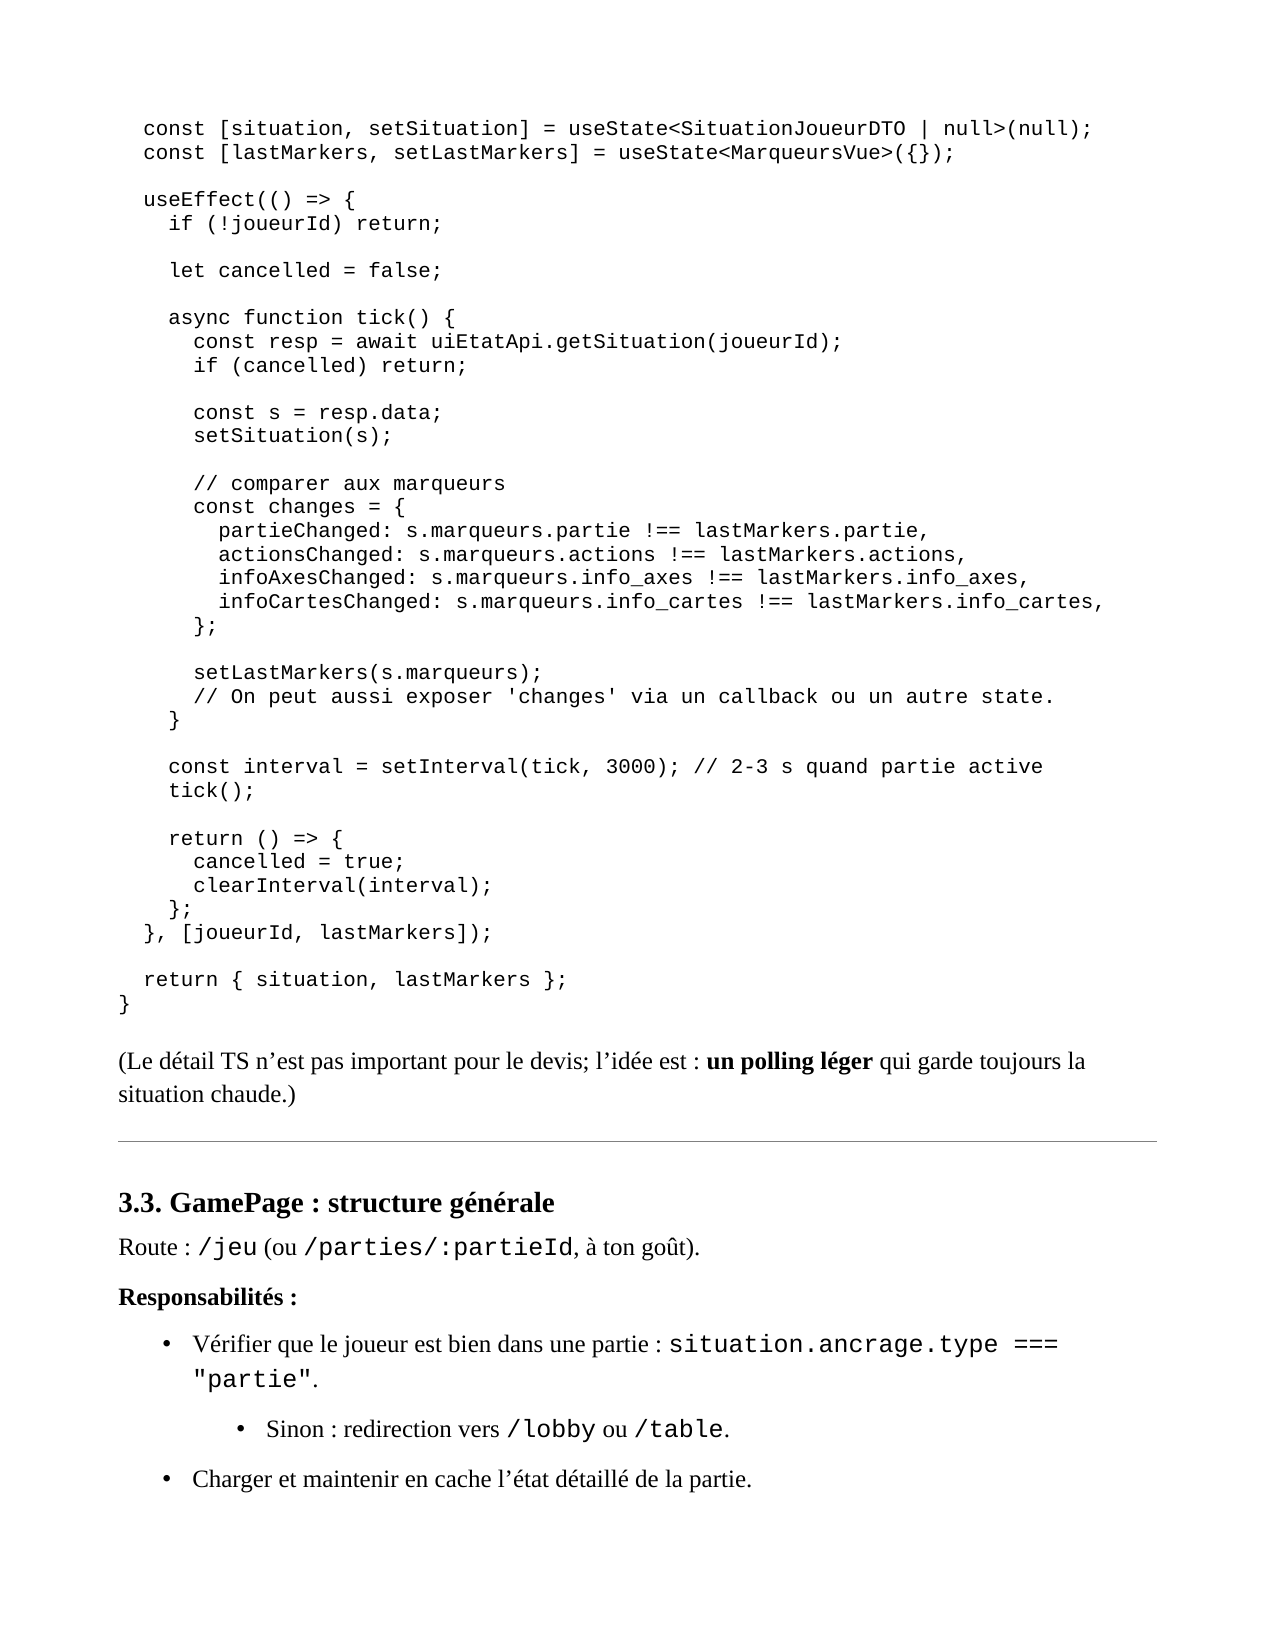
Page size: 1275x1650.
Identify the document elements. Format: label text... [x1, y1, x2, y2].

text } [118, 709, 1157, 733]
text if (cancelled) return; [118, 354, 1157, 378]
text }, [joueurId, lastMarkers]); [118, 922, 1157, 946]
text // comparer aux marqueurs [118, 473, 1157, 496]
text infoAxesChanged: s.marqueurs.info_axes !== lastMarkers.info_axes, [118, 567, 1157, 591]
text tick(); [118, 780, 1157, 804]
text const s = resp.data; [118, 402, 1157, 426]
text setLastMarkers(s.marqueurs); [118, 662, 1157, 686]
text useEffect(() => { [118, 189, 1157, 213]
text const interval = setInterval(tick, 3000); // 2-3 s quand partie active [118, 757, 1157, 780]
text }; [118, 898, 1157, 922]
text return { situation, lastMarkers }; [118, 969, 1157, 993]
text (Le détail TS n’est pas important pour le devis; l’idée est : un polling léger qui garde toujours la situation chaude.) [118, 1046, 1157, 1108]
text const [situation, setSituation] = useState<SituationJoueurDTO | null>(null); [118, 118, 1157, 142]
text setSituation(s); [118, 426, 1157, 449]
text const resp = await uiEtatApi.getSituation(joueurId); [118, 331, 1157, 354]
text } [118, 993, 1157, 1017]
text async function tick() { [118, 307, 1157, 331]
text return () => { [118, 827, 1157, 851]
list Charger et maintenir en cache l’état détaillé de la partie. [162, 1464, 1157, 1493]
text const changes = { [118, 496, 1157, 520]
text clearInterval(interval); [118, 875, 1157, 898]
list Sinon : redirection vers /lobby ou /table. [236, 1414, 1157, 1445]
text if (!joueurId) return; [118, 213, 1157, 236]
text actionsChanged: s.marqueurs.actions !== lastMarkers.actions, [118, 544, 1157, 567]
text let cancelled = false; [118, 260, 1157, 284]
text infoCartesChanged: s.marqueurs.info_cartes !== lastMarkers.info_cartes, [118, 591, 1157, 615]
text cancelled = true; [118, 851, 1157, 875]
subtitle 3.3. GamePage : structure générale [118, 1186, 1157, 1219]
text // On peut aussi exposer 'changes' via un callback ou un autre state. [118, 686, 1157, 709]
text const [lastMarkers, setLastMarkers] = useState<MarqueursVue>({}); [118, 142, 1157, 165]
text Responsabilités : [118, 1282, 1157, 1310]
list Vérifier que le joueur est bien dans une partie : situation.ancrage.type === "partie". [162, 1329, 1157, 1395]
text }; [118, 615, 1157, 638]
text Route : /jeu (ou /parties/:partieId, à ton goût). [118, 1232, 1157, 1262]
text partieChanged: s.marqueurs.partie !== lastMarkers.partie, [118, 520, 1157, 544]
